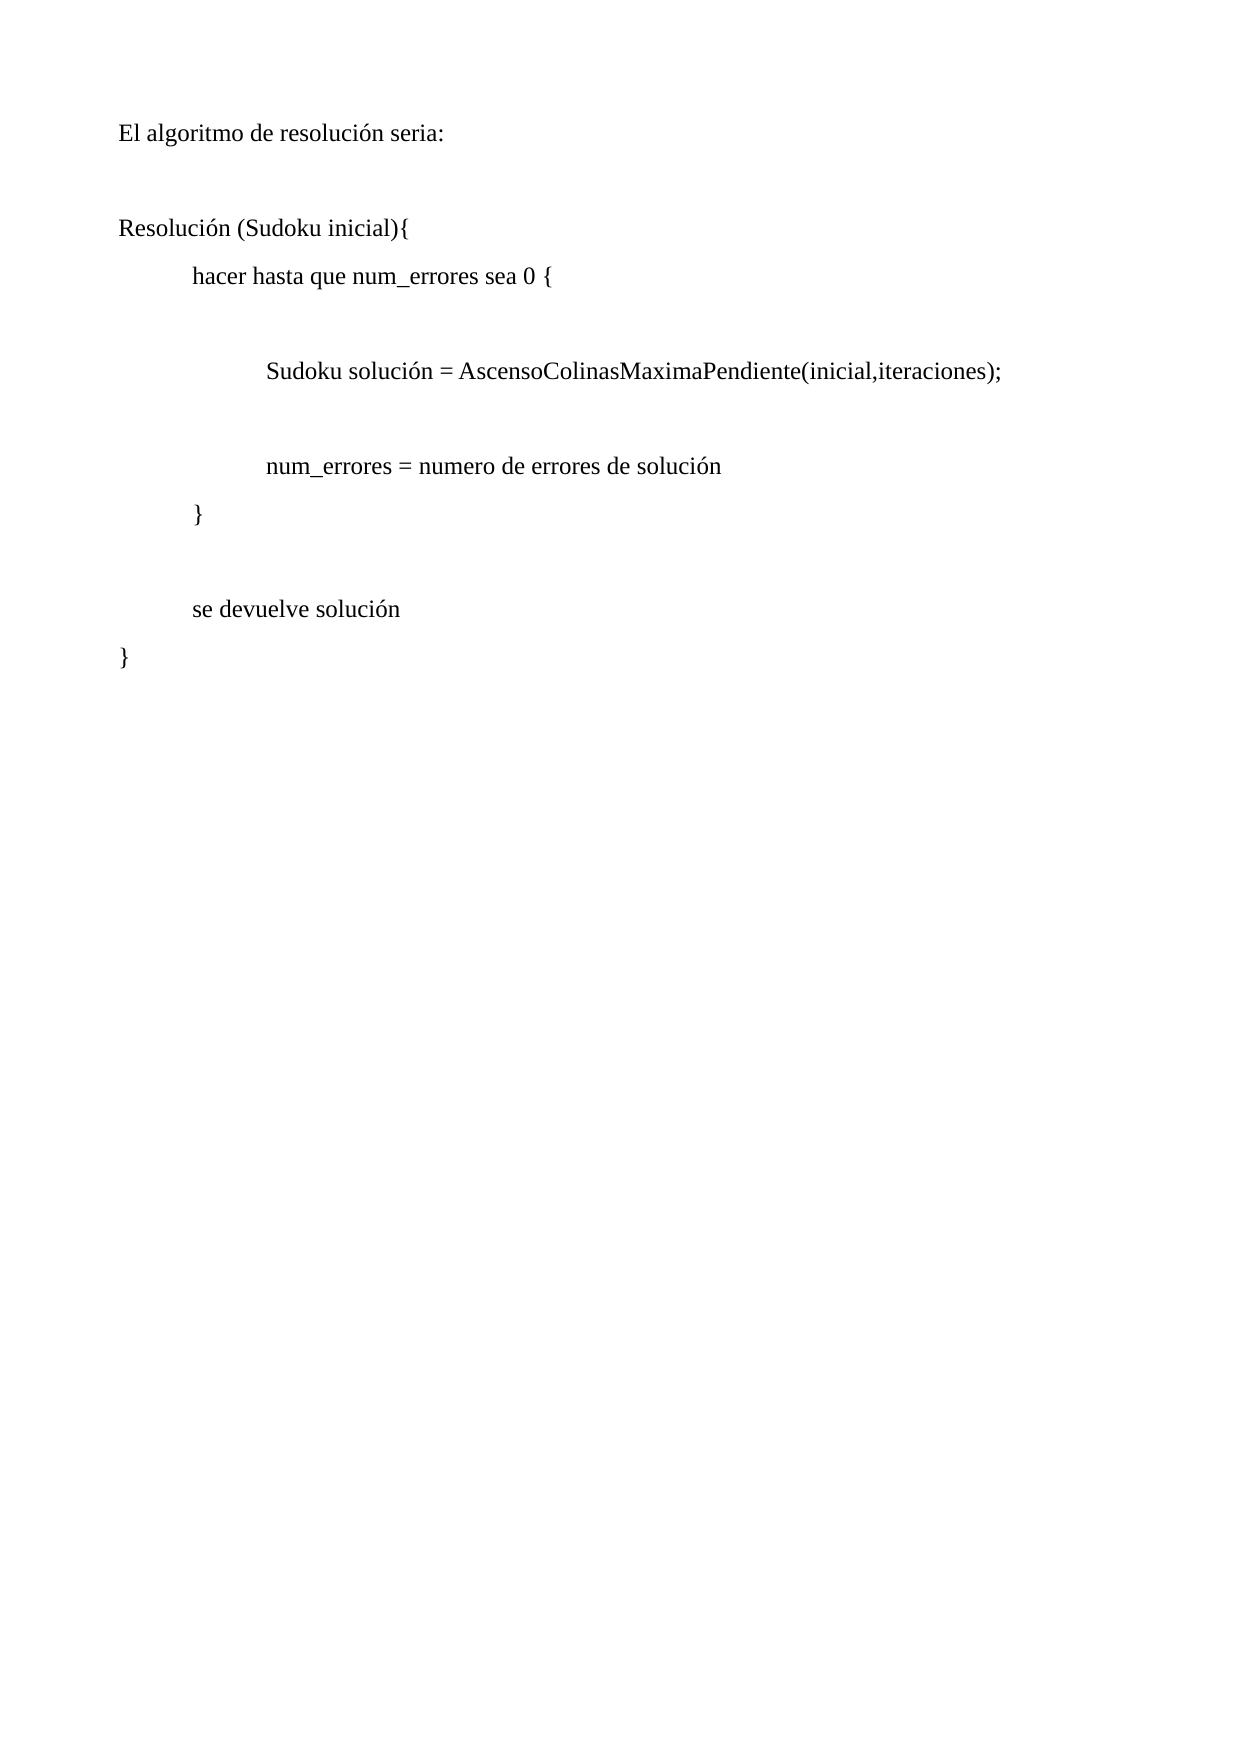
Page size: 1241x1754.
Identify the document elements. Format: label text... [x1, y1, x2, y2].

text num_errores = numero de errores de solución [118, 451, 1122, 480]
text El algoritmo de resolución seria: [118, 118, 1122, 147]
text } [118, 642, 1122, 671]
text Resolución (Sudoku inicial){ [118, 213, 1122, 242]
text hacer hasta que num_errores sea 0 { [118, 261, 1122, 290]
text se devuelve solución [118, 594, 1122, 623]
text } [118, 499, 1122, 528]
text Sudoku solución = AscensoColinasMaximaPendiente(inicial,iteraciones); [118, 356, 1122, 385]
